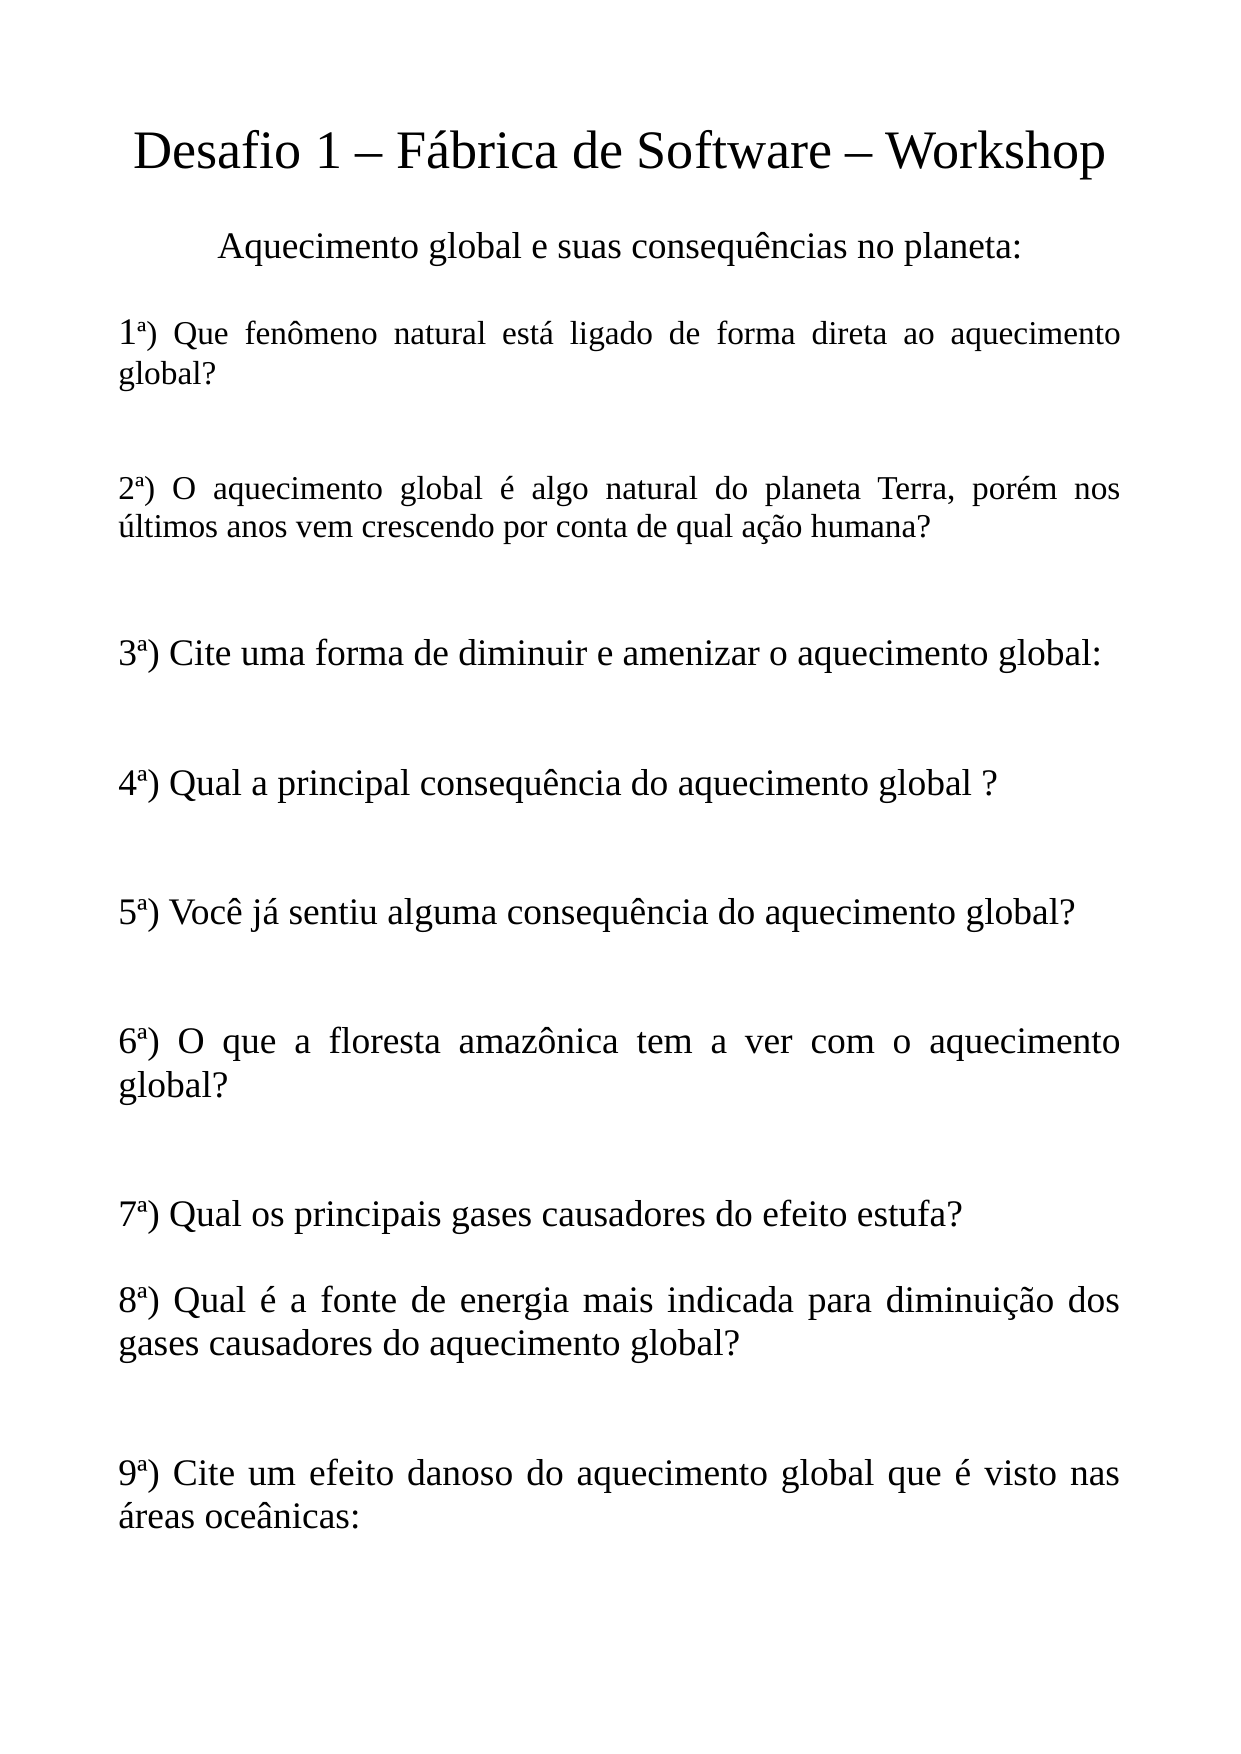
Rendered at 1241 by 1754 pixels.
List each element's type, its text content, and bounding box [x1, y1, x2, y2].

text 8ª) Qual é a fonte de energia mais indicada para diminuição dos gases causadores do aquecimento global? [118, 1278, 1122, 1364]
text 4ª) Qual a principal consequência do aquecimento global ? [118, 760, 1122, 803]
text Desafio 1 – Fábrica de Software – Workshop [118, 118, 1122, 180]
text 1ª) Que fenômeno natural está ligado de forma direta ao aquecimento global? [118, 310, 1122, 391]
text 7ª) Qual os principais gases causadores do efeito estufa? [118, 1191, 1122, 1234]
text 3ª) Cite uma forma de diminuir e amenizar o aquecimento global: [118, 631, 1122, 674]
text 9ª) Cite um efeito danoso do aquecimento global que é visto nas áreas oceânicas: [118, 1450, 1122, 1536]
text 5ª) Você já sentiu alguma consequência do aquecimento global? [118, 889, 1122, 933]
text 6ª) O que a floresta amazônica tem a ver com o aquecimento global? [118, 1019, 1122, 1105]
text Aquecimento global e suas consequências no planeta: [118, 223, 1122, 267]
text 2ª) O aquecimento global é algo natural do planeta Terra, porém nos últimos anos vem crescendo por conta de qual ação humana? [118, 468, 1122, 544]
